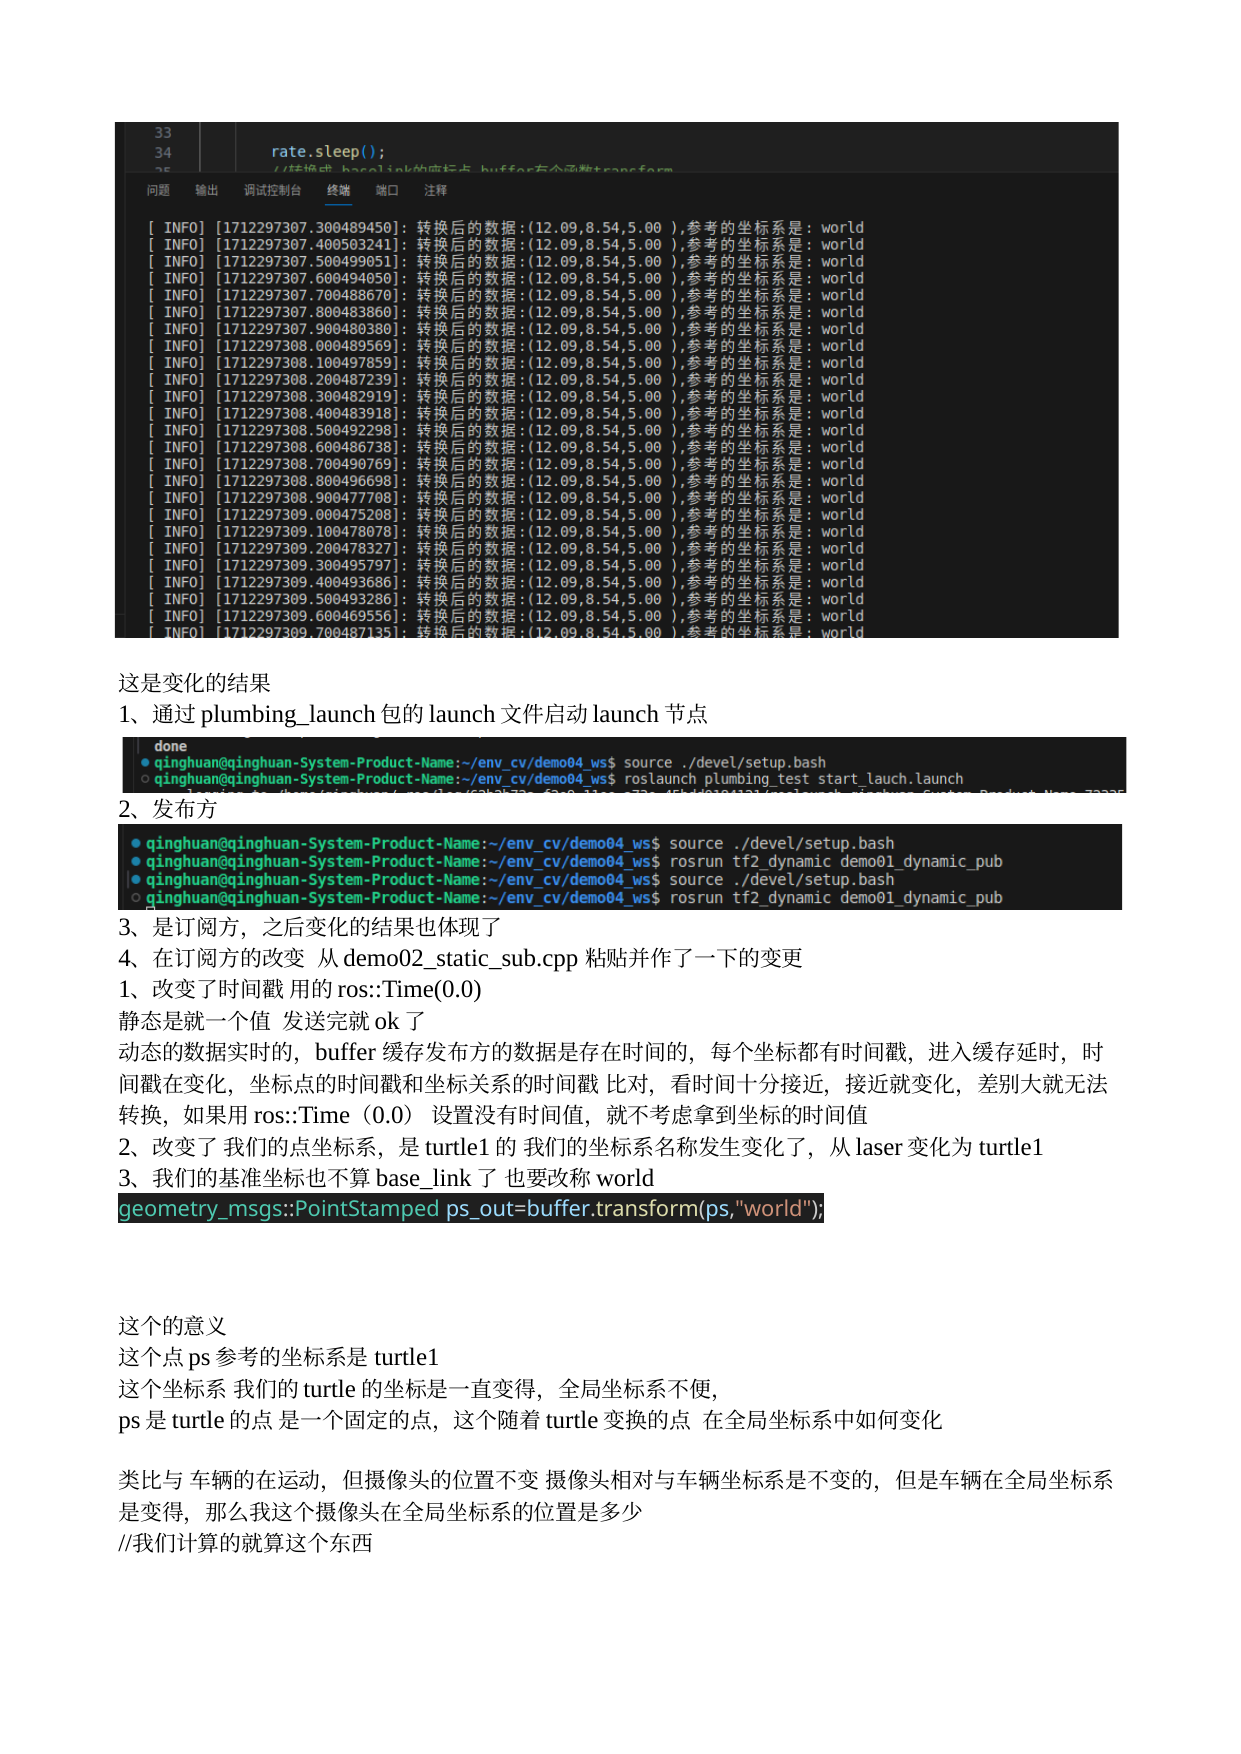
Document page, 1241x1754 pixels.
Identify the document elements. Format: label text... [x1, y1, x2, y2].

text 3、是订阅方，之后变化的结果也体现了 [118, 910, 1122, 941]
picture [118, 824, 1123, 910]
text 2、改变了 我们的点坐标系，是turtle1的 我们的坐标系名称发生变化了，从laser变化为 turtle1 [118, 1130, 1122, 1161]
text 这个点ps参考的坐标系是 turtle1 [118, 1340, 1122, 1372]
text geometry_msgs::PointStamped ps_out=buffer.transform(ps,"world"); [118, 1193, 1122, 1223]
text 静态是就一个值 发送完就ok了 [118, 1004, 1122, 1036]
text 1、通过plumbing_launch包的launch文件启动launch节点 [118, 698, 1122, 729]
text 这个的意义 [118, 1309, 1122, 1340]
text ps是turtle的点 是一个固定的点，这个随着turtle变换的点 在全局坐标系中如何变化 [118, 1403, 1122, 1435]
text 类比与 车辆的在运动，但摄像头的位置不变 摄像头相对与车辆坐标系是不变的，但是车辆在全局坐标系是变得，那么我这个摄像头在全局坐标系的位置是多少 [118, 1463, 1122, 1526]
picture [122, 737, 1127, 793]
text 3、我们的基准坐标也不算base_link了 也要改称world [118, 1161, 1122, 1193]
text 1、改变了时间戳 用的ros::Time(0.0) [118, 973, 1122, 1004]
text 这个坐标系 我们的turtle的坐标是一直变得，全局坐标系不便， [118, 1372, 1122, 1403]
text //我们计算的就算这个东西 [118, 1526, 1122, 1558]
text 动态的数据实时的，buffer 缓存发布方的数据是存在时间的，每个坐标都有时间戳，进入缓存延时，时间戳在变化，坐标点的时间戳和坐标关系的时间戳 比对，看时间十分接近，接近就变化，差别大就无法转换，如果用ros::Time（0.0） 设置没有时间值，就不考虑拿到坐标的时间值 [118, 1036, 1122, 1130]
text 2、发布方 [118, 729, 1122, 824]
picture [114, 122, 1119, 638]
text 这是变化的结果 [118, 666, 1122, 698]
text 4、在订阅方的改变 从demo02_static_sub.cpp 粘贴并作了一下的变更 [118, 941, 1122, 973]
